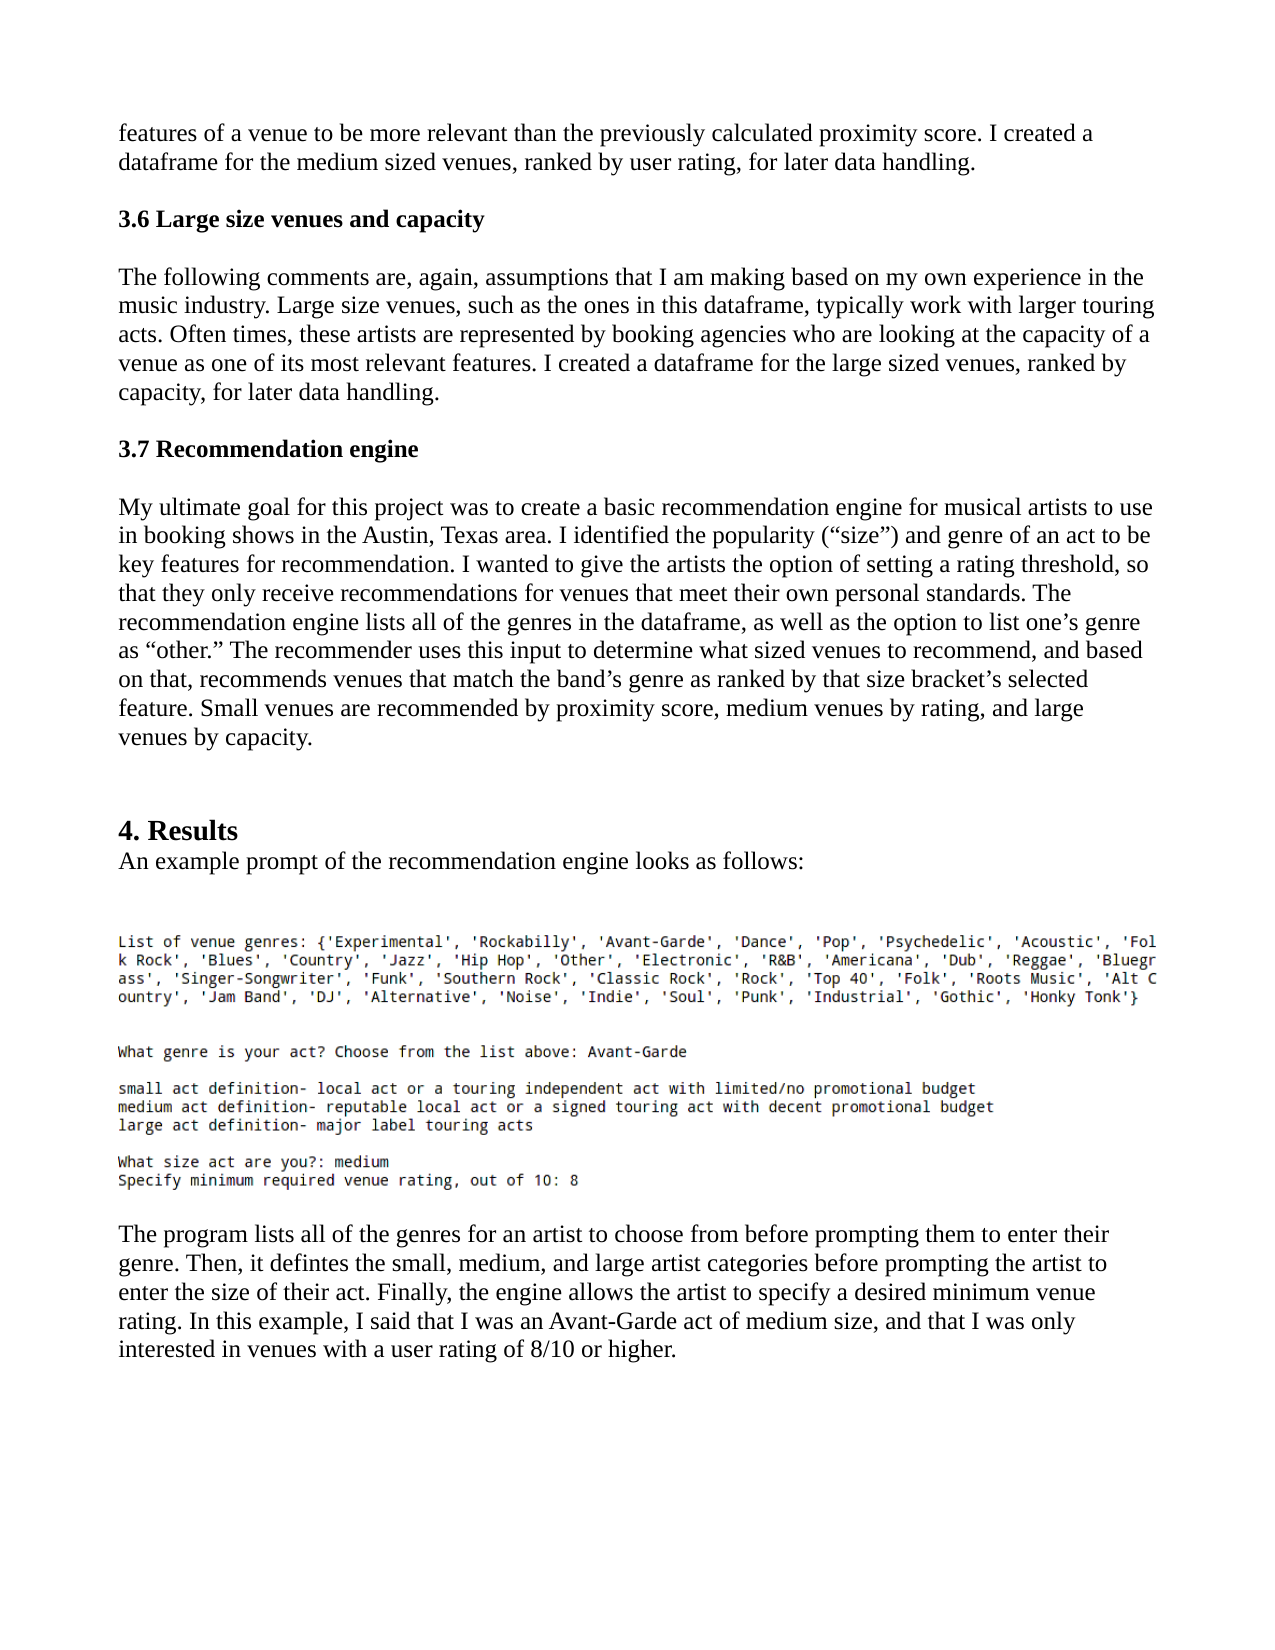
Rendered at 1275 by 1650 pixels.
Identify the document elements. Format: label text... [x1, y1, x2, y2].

text My ultimate goal for this project was to create a basic recommendation engine for musical artists to use in booking shows in the Austin, Texas area. I identified the popularity (“size”) and genre of an act to be key features for recommendation. I wanted to give the artists the option of setting a rating threshold, so that they only receive recommendations for venues that meet their own personal standards. The recommendation engine lists all of the genres in the dataframe, as well as the option to list one’s genre as “other.” The recommender uses this input to determine what sized venues to recommend, and based on that, recommends venues that match the band’s genre as ranked by that size bracket’s selected feature. Small venues are recommended by proximity score, medium venues by rating, and large venues by capacity. [118, 492, 1157, 751]
text features of a venue to be more relevant than the previously calculated proximity score. I created a dataframe for the medium sized venues, ranked by user rating, for later data handling. [118, 118, 1157, 176]
text 4. Results [118, 813, 1157, 846]
picture [118, 932, 1157, 1191]
text 3.6 Large size venues and capacity [118, 204, 1157, 233]
text 3.7 Recommendation engine [118, 434, 1157, 463]
text An example prompt of the recommendation engine looks as follows: [118, 846, 1157, 875]
text The program lists all of the genres for an artist to choose from before prompting them to enter their genre. Then, it defintes the small, medium, and large artist categories before prompting the artist to enter the size of their act. Finally, the engine allows the artist to specify a desired minimum venue rating. In this example, I said that I was an Avant-Garde act of medium size, and that I was only interested in venues with a user rating of 8/10 or higher. [118, 1219, 1157, 1363]
text The following comments are, again, assumptions that I am making based on my own experience in the music industry. Large size venues, such as the ones in this dataframe, typically work with larger touring acts. Often times, these artists are represented by booking agencies who are looking at the capacity of a venue as one of its most relevant features. I created a dataframe for the large sized venues, ranked by capacity, for later data handling. [118, 262, 1157, 406]
